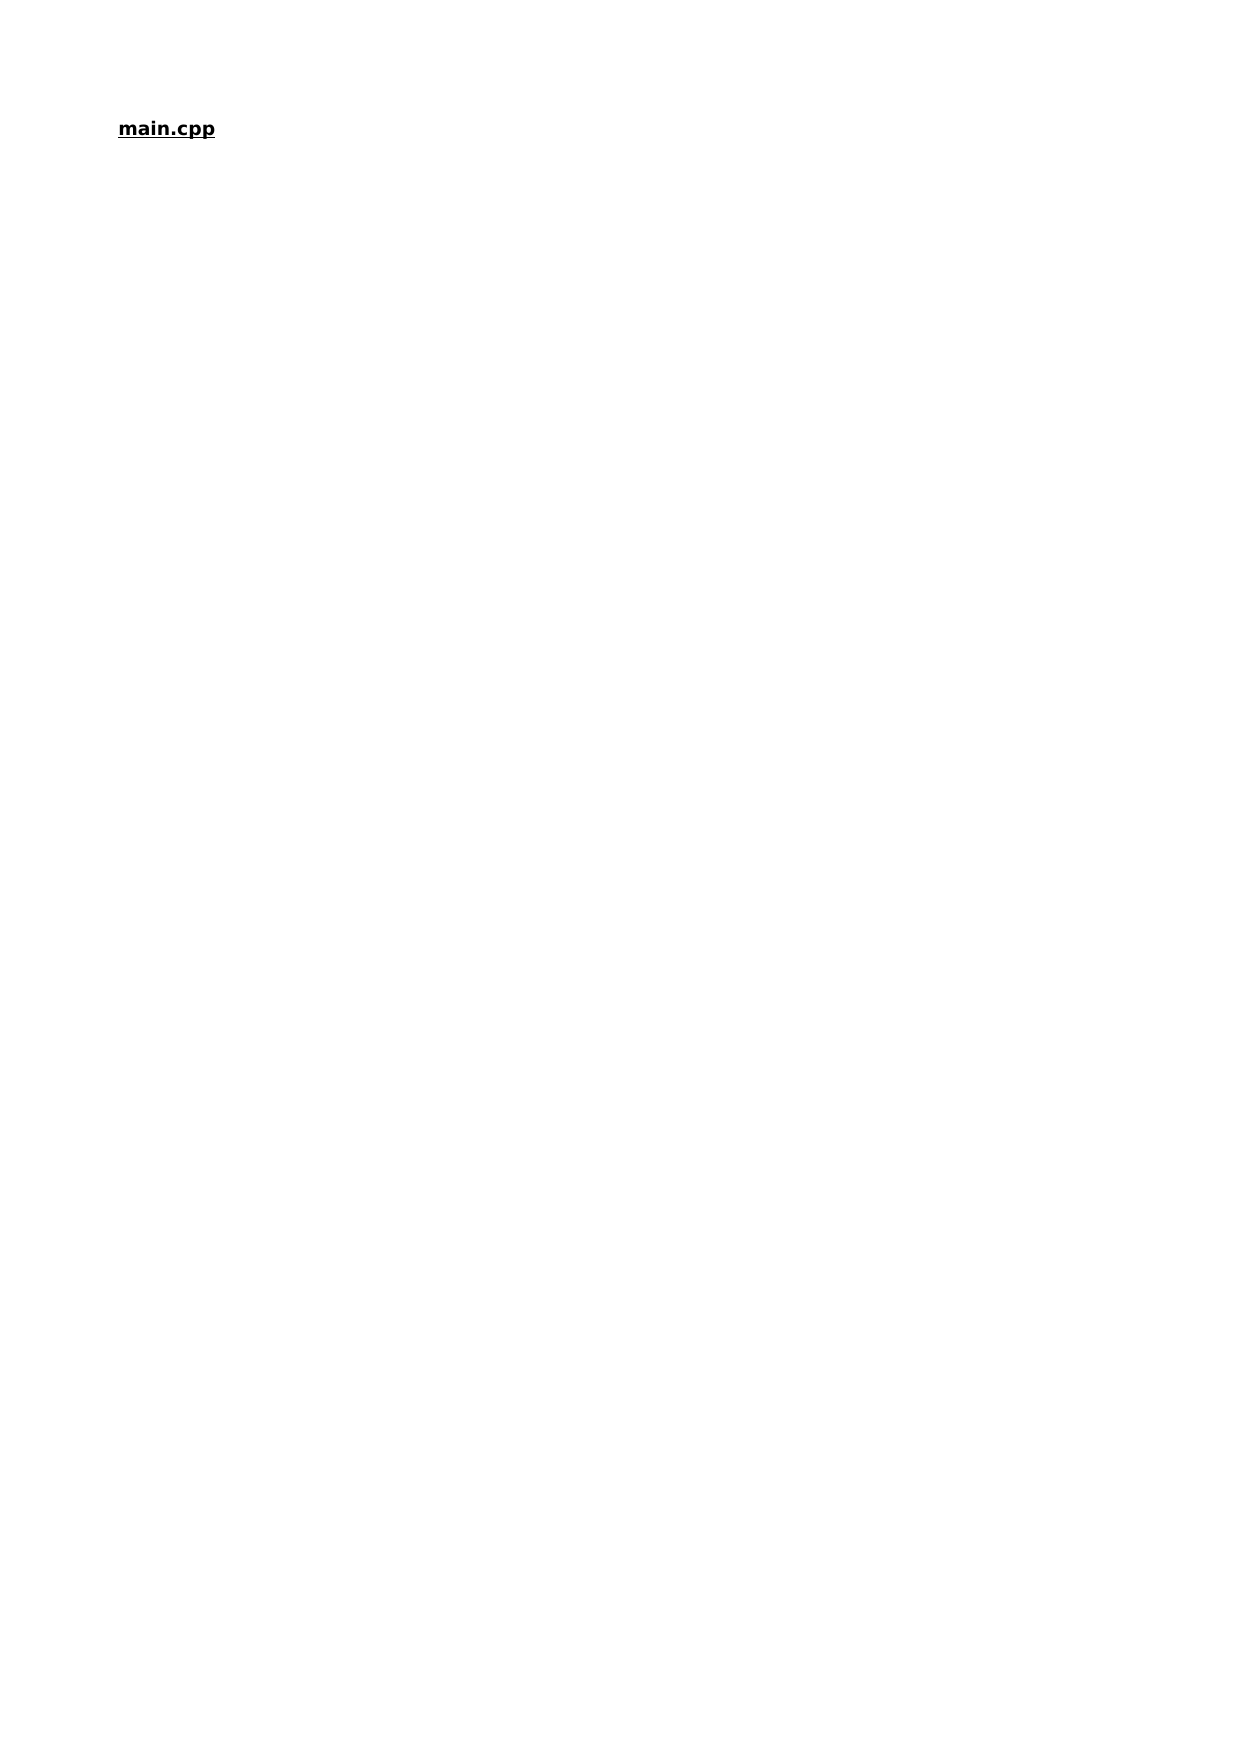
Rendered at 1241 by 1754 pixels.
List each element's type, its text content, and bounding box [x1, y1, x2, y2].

text main.cpp [118, 118, 1122, 140]
